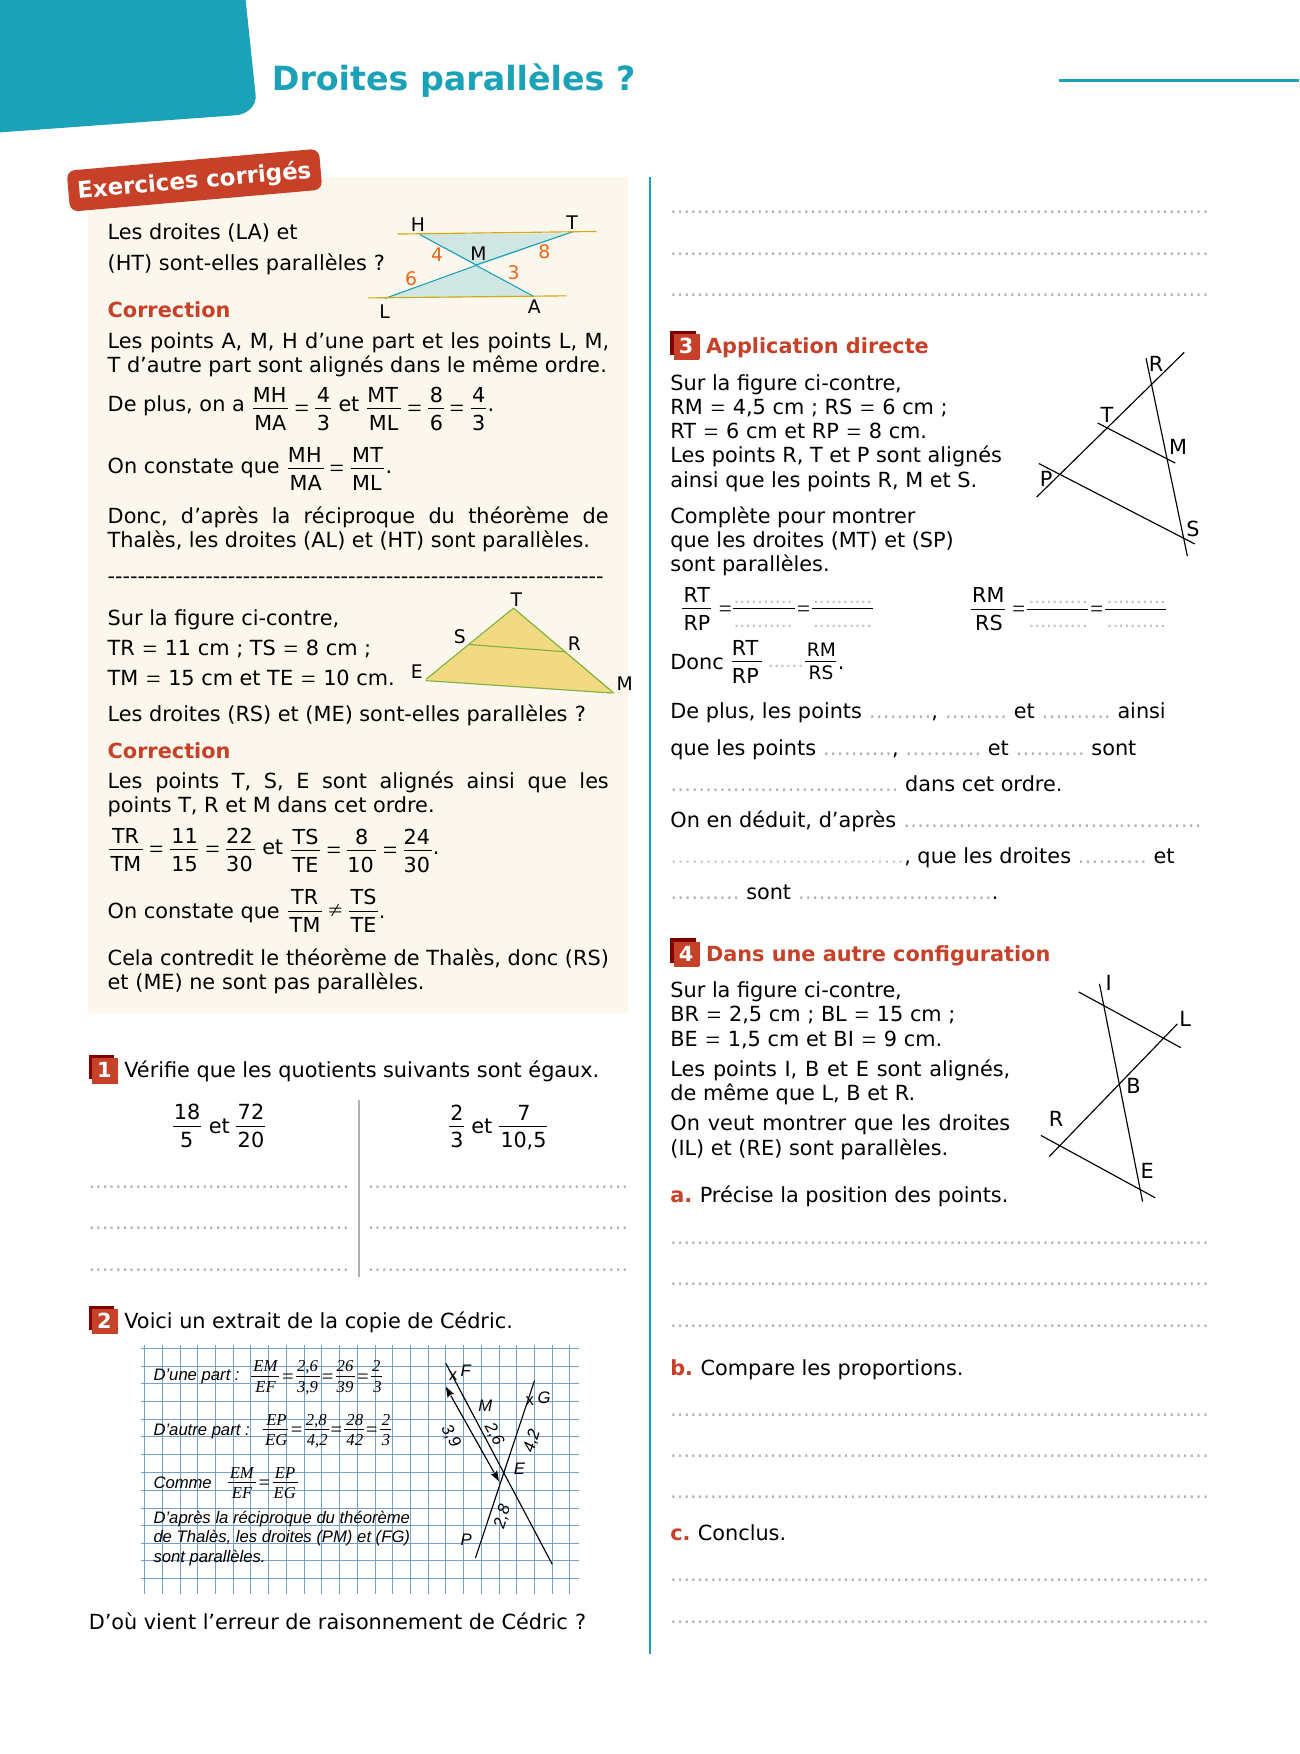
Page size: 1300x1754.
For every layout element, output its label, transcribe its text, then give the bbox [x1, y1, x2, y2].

list Les points T, S, E sont alignés ainsi que les points T, R et M dans cet ordre. [107, 769, 609, 817]
list On constate que . [107, 883, 609, 940]
list BR  2,5 cm ; BL  15 cm ; BE  1,5 cm et BI  9 cm. [1106, 1009, 1161, 1051]
subtitle Vérifie que les quotients suivants sont égaux. [114, 1055, 629, 1083]
list BR  2,5 cm ; BL  15 cm ; BE  1,5 cm et BI  9 cm. [670, 1002, 1111, 1051]
list Conclus. [670, 1504, 1211, 1545]
text Correction [107, 298, 609, 323]
text TR = 11 cm ; TS = 8 cm ; [549, 636, 609, 660]
subtitle Voici un extrait de la copie de Cédric. [114, 1306, 629, 1333]
text On constate que . [107, 441, 609, 498]
text et [88, 1100, 350, 1152]
list Sur la figure ci-contre, [670, 978, 1211, 1002]
subtitle On en déduit, d’après …….……………………………… [670, 808, 1211, 832]
text Correction [107, 739, 609, 763]
list Complète pour montrer que les droites (MT) et (SP) sont parallèles. [670, 504, 1211, 577]
list Les points I, B et E sont alignés, de même que L, B et R. [1121, 1057, 1211, 1105]
subtitle ………………....…..……., que les droites ………. et [670, 844, 1211, 868]
subtitle D’où vient l’erreur de raisonnement de Cédric ? [88, 1610, 629, 1634]
subtitle que les points ………., ……….. et ………. sont [670, 736, 1211, 760]
text Les droites (RS) et (ME) sont-elles parallèles ? [107, 702, 609, 727]
subtitle Application directe [696, 331, 1211, 359]
text (HT) sont-elles parallèles ? [481, 251, 609, 275]
text TM = 15 cm et TE = 10 cm. [107, 666, 557, 691]
subtitle De plus, les points ………, ……… et ………. ainsi [670, 699, 1211, 724]
text Sur la figure ci-contre, [107, 606, 609, 630]
list et . [107, 823, 609, 877]
list Les points A, M, H d’une part et les points L, M, T d’autre part sont alignés dans le même ordre. [107, 329, 609, 377]
list Cela contredit le théorème de Thalès, donc (RS) et (ME) ne sont pas parallèles. [107, 946, 609, 994]
subtitle Dans une autre configuration [696, 938, 1211, 966]
subtitle Donc . [670, 636, 1211, 688]
text et [368, 1100, 629, 1152]
list BR  2,5 cm ; BL  15 cm ; BE  1,5 cm et BI  9 cm. [1104, 1002, 1211, 1051]
list [1062, 1111, 1133, 1160]
list Compare les proportions. [670, 1356, 1211, 1380]
list On veut montrer que les droites (IL) et (RE) sont parallèles. [670, 1111, 1091, 1160]
text De plus, on a et . [107, 383, 609, 434]
subtitle ………. sont ……………….………. [670, 880, 1211, 904]
list Sur la figure ci-contre, RM  4,5 cm ; RS  6 cm ; RT  6 cm et RP  8 cm. Les points R, T et P sont alignés ainsi que les points R, M et S. [670, 371, 1006, 492]
text (HT) sont-elles parallèles ? [107, 251, 472, 275]
text Donc, d’après la réciproque du théorème de Thalès, les droites (AL) et (HT) sont parallèles. [107, 504, 609, 552]
list Précise la position des points. [670, 1183, 1211, 1208]
text [585, 666, 609, 687]
text ------------------------------------------------------------------ [107, 564, 609, 588]
subtitle ……….….………………. dans cet ordre. [670, 772, 1211, 796]
text TR = 11 cm ; TS = 8 cm ; [107, 636, 477, 660]
list [1126, 1111, 1211, 1160]
list Les points I, B et E sont alignés, de même que L, B et R. [670, 1057, 1118, 1105]
text Les droites (LA) et [107, 220, 609, 245]
